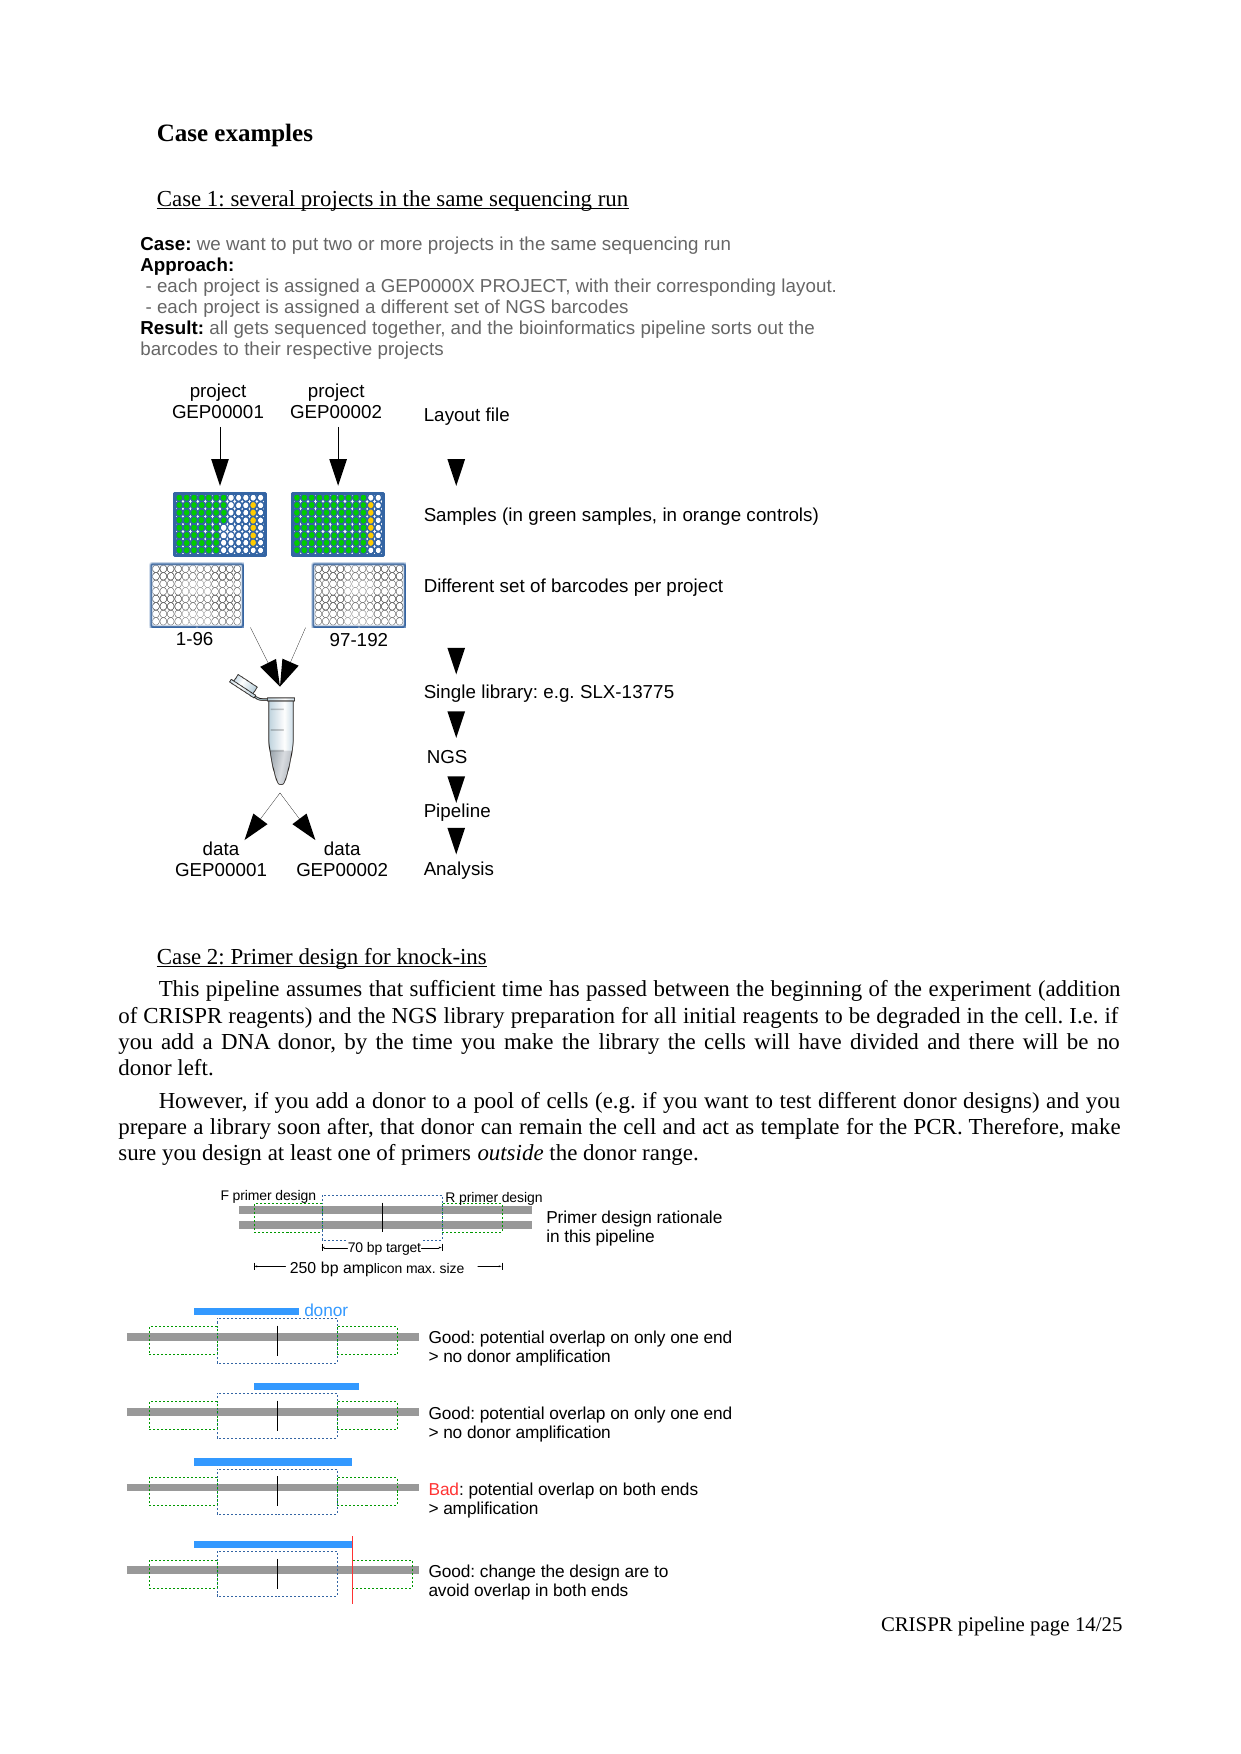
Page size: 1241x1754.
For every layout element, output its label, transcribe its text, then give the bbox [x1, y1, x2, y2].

title Case examples [157, 118, 1122, 147]
title Case 1: several projects in the same sequencing run [157, 185, 1122, 211]
title Case 2: Primer design for knock-ins [157, 943, 1122, 969]
text This pipeline assumes that sufficient time has passed between the beginning of the experiment (addition of CRISPR reagents) and the NGS library preparation for all initial reagents to be degraded in the cell. I.e. if you add a DNA donor, by the time you make the library the cells will have divided and there will be no donor left. [118, 975, 1122, 1081]
text However, if you add a donor to a pool of cells (e.g. if you want to test different donor designs) and you prepare a library soon after, that donor can remain the cell and act as template for the PCR. Therefore, make sure you design at least one of primers outside the donor range. [118, 1087, 1122, 1166]
